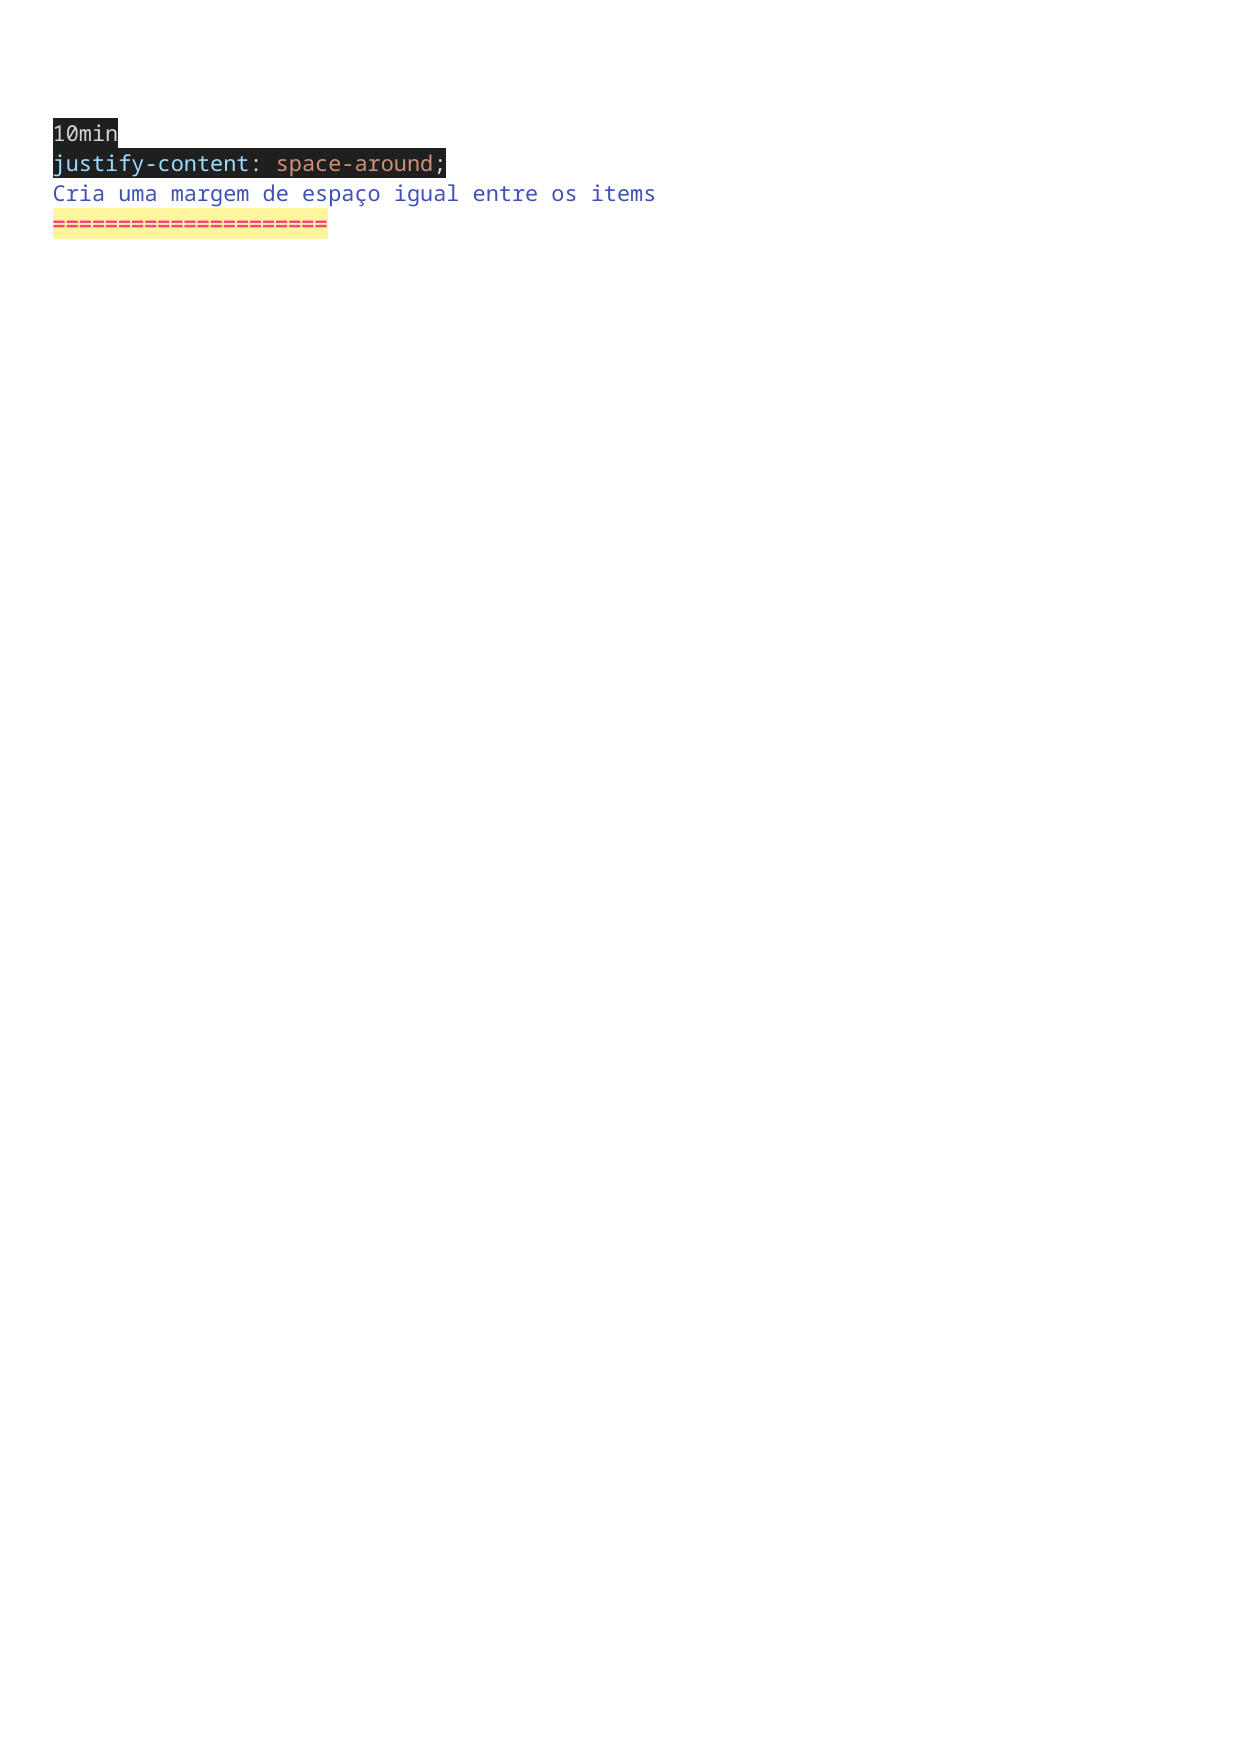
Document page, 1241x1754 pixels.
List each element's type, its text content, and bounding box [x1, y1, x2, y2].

text Cria uma margem de espaço igual entre os items [52, 178, 1192, 207]
text justify-content: space-around; [52, 148, 1192, 178]
text 10min [52, 118, 1192, 148]
text ===================== [52, 207, 1192, 239]
